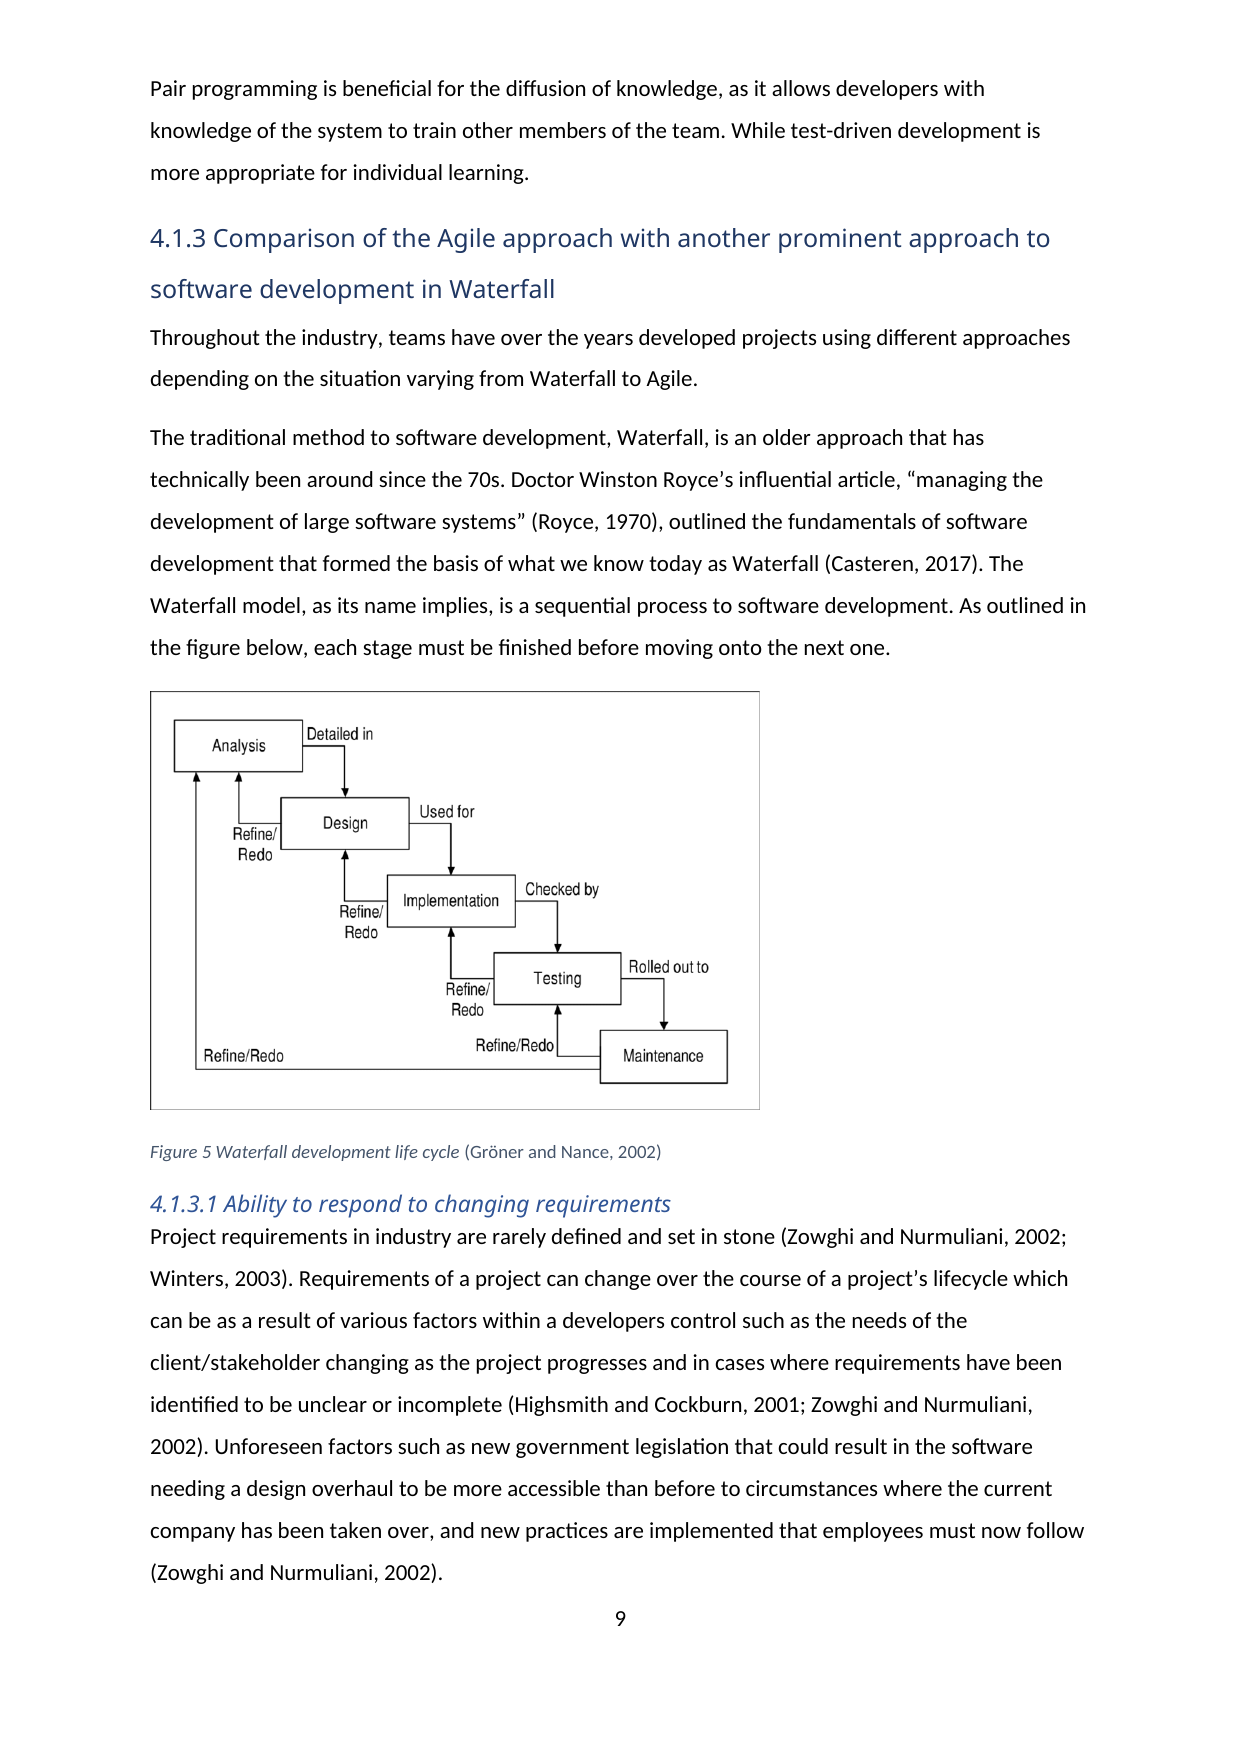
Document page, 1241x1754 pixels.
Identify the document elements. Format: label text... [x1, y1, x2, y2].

text Throughout the industry, teams have over the years developed projects using different approaches depending on the situation varying from Waterfall to Agile. [150, 323, 1090, 393]
text The traditional method to software development, Waterfall, is an older approach that has technically been around since the 70s. Doctor Winston Royce’s influential article, “managing the development of large software systems” (Royce, 1970), outlined the fundamentals of software development that formed the basis of what we know today as Waterfall (Casteren, 2017). The Waterfall model, as its name implies, is a sequential process to software development. As outlined in the figure below, each stage must be finished before moving onto the next one. [150, 423, 1090, 661]
text Pair programming is beneficial for the diffusion of knowledge, as it allows developers with knowledge of the system to train other members of the team. While test-driven development is more appropriate for individual learning. [150, 74, 1090, 186]
text Project requirements in industry are rarely defined and set in stone (Zowghi and Nurmuliani, 2002; Winters, 2003). Requirements of a project can change over the course of a project’s lifecycle which can be as a result of various factors within a developers control such as the needs of the client/stakeholder changing as the project progresses and in cases where requirements have been identified to be unclear or incomplete (Highsmith and Cockburn, 2001; Zowghi and Nurmuliani, 2002). Unforeseen factors such as new government legislation that could result in the software needing a design overhaul to be more accessible than before to circumstances where the current company has been taken over, and new practices are implemented that employees must now follow (Zowghi and Nurmuliani, 2002). [150, 1222, 1090, 1586]
subtitle 4.1.3 Comparison of the Agile approach with another prominent approach to software development in Waterfall [150, 221, 1090, 306]
subtitle 4.1.3.1 Ability to respond to changing requirements [150, 1188, 1090, 1220]
text Figure 5 Waterfall development life cycle (Gröner and Nance, 2002) [150, 1141, 1090, 1163]
